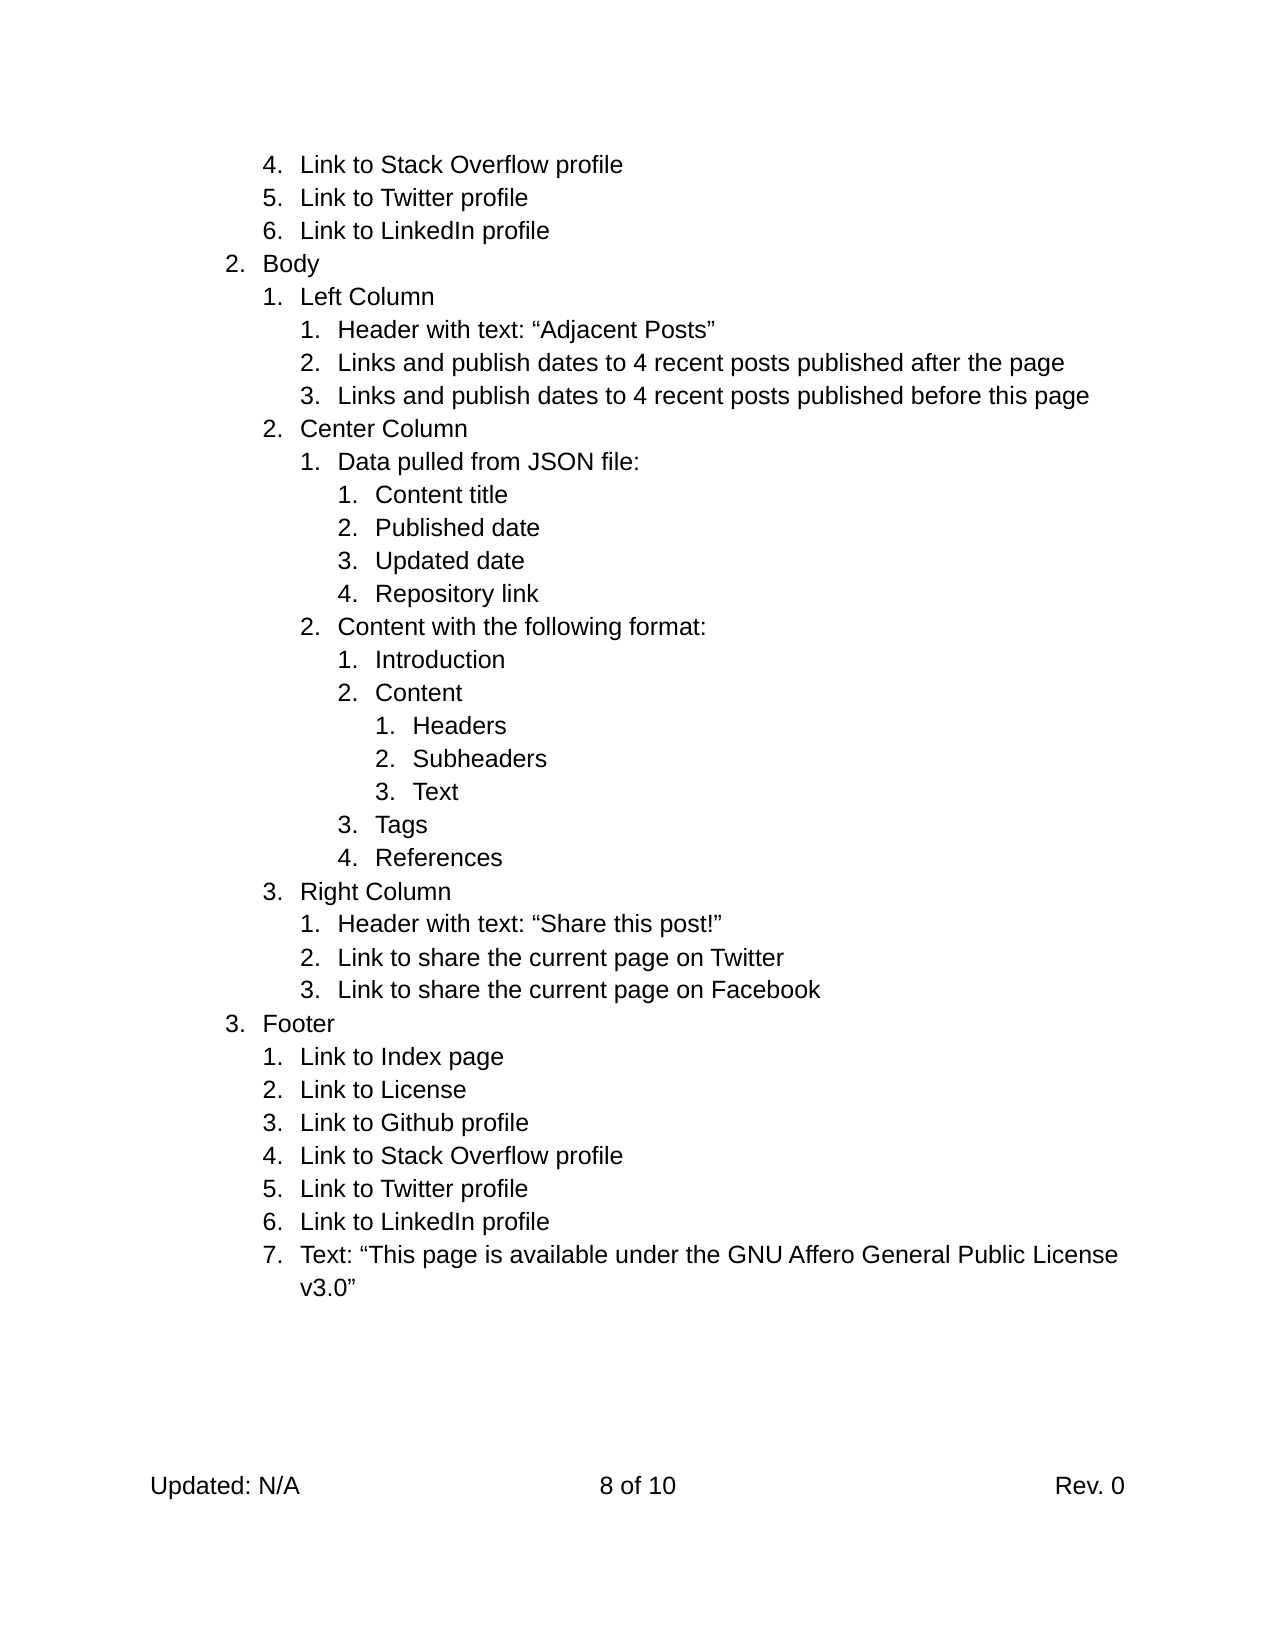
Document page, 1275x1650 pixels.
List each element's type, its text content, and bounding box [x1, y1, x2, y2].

list Text: “This page is available under the GNU Affero General Public License v3.0” [262, 1240, 1125, 1301]
list Body [225, 249, 1125, 278]
list Links and publish dates to 4 recent posts published before this page [300, 381, 1125, 410]
list Subheaders [375, 744, 1125, 773]
list References [337, 843, 1125, 872]
list Published date [337, 513, 1125, 542]
list Link to LinkedIn profile [262, 216, 1125, 245]
list Repository link [337, 579, 1125, 608]
list Tags [337, 810, 1125, 839]
list Left Column [262, 282, 1125, 311]
list Content [337, 678, 1125, 707]
list Link to Stack Overflow profile [262, 1141, 1125, 1169]
list Updated date [337, 546, 1125, 575]
list Link to Github profile [262, 1108, 1125, 1136]
list Footer [225, 1008, 1125, 1037]
list Headers [375, 711, 1125, 740]
list Link to Index page [262, 1042, 1125, 1070]
list Links and publish dates to 4 recent posts published after the page [300, 348, 1125, 377]
list Header with text: “Adjacent Posts” [300, 315, 1125, 344]
list Content title [337, 480, 1125, 509]
list Header with text: “Share this post!” [300, 909, 1125, 938]
list Link to share the current page on Facebook [300, 976, 1125, 1004]
list Content with the following format: [300, 612, 1125, 641]
list Link to Stack Overflow profile [262, 150, 1125, 179]
list Link to License [262, 1074, 1125, 1103]
list Link to Twitter profile [262, 183, 1125, 212]
list Center Column [262, 414, 1125, 443]
list Introduction [337, 645, 1125, 674]
list Right Column [262, 876, 1125, 905]
list Link to LinkedIn profile [262, 1207, 1125, 1235]
list Link to share the current page on Twitter [300, 942, 1125, 971]
list Text [375, 777, 1125, 806]
list Link to Twitter profile [262, 1174, 1125, 1202]
list Data pulled from JSON file: [300, 447, 1125, 476]
